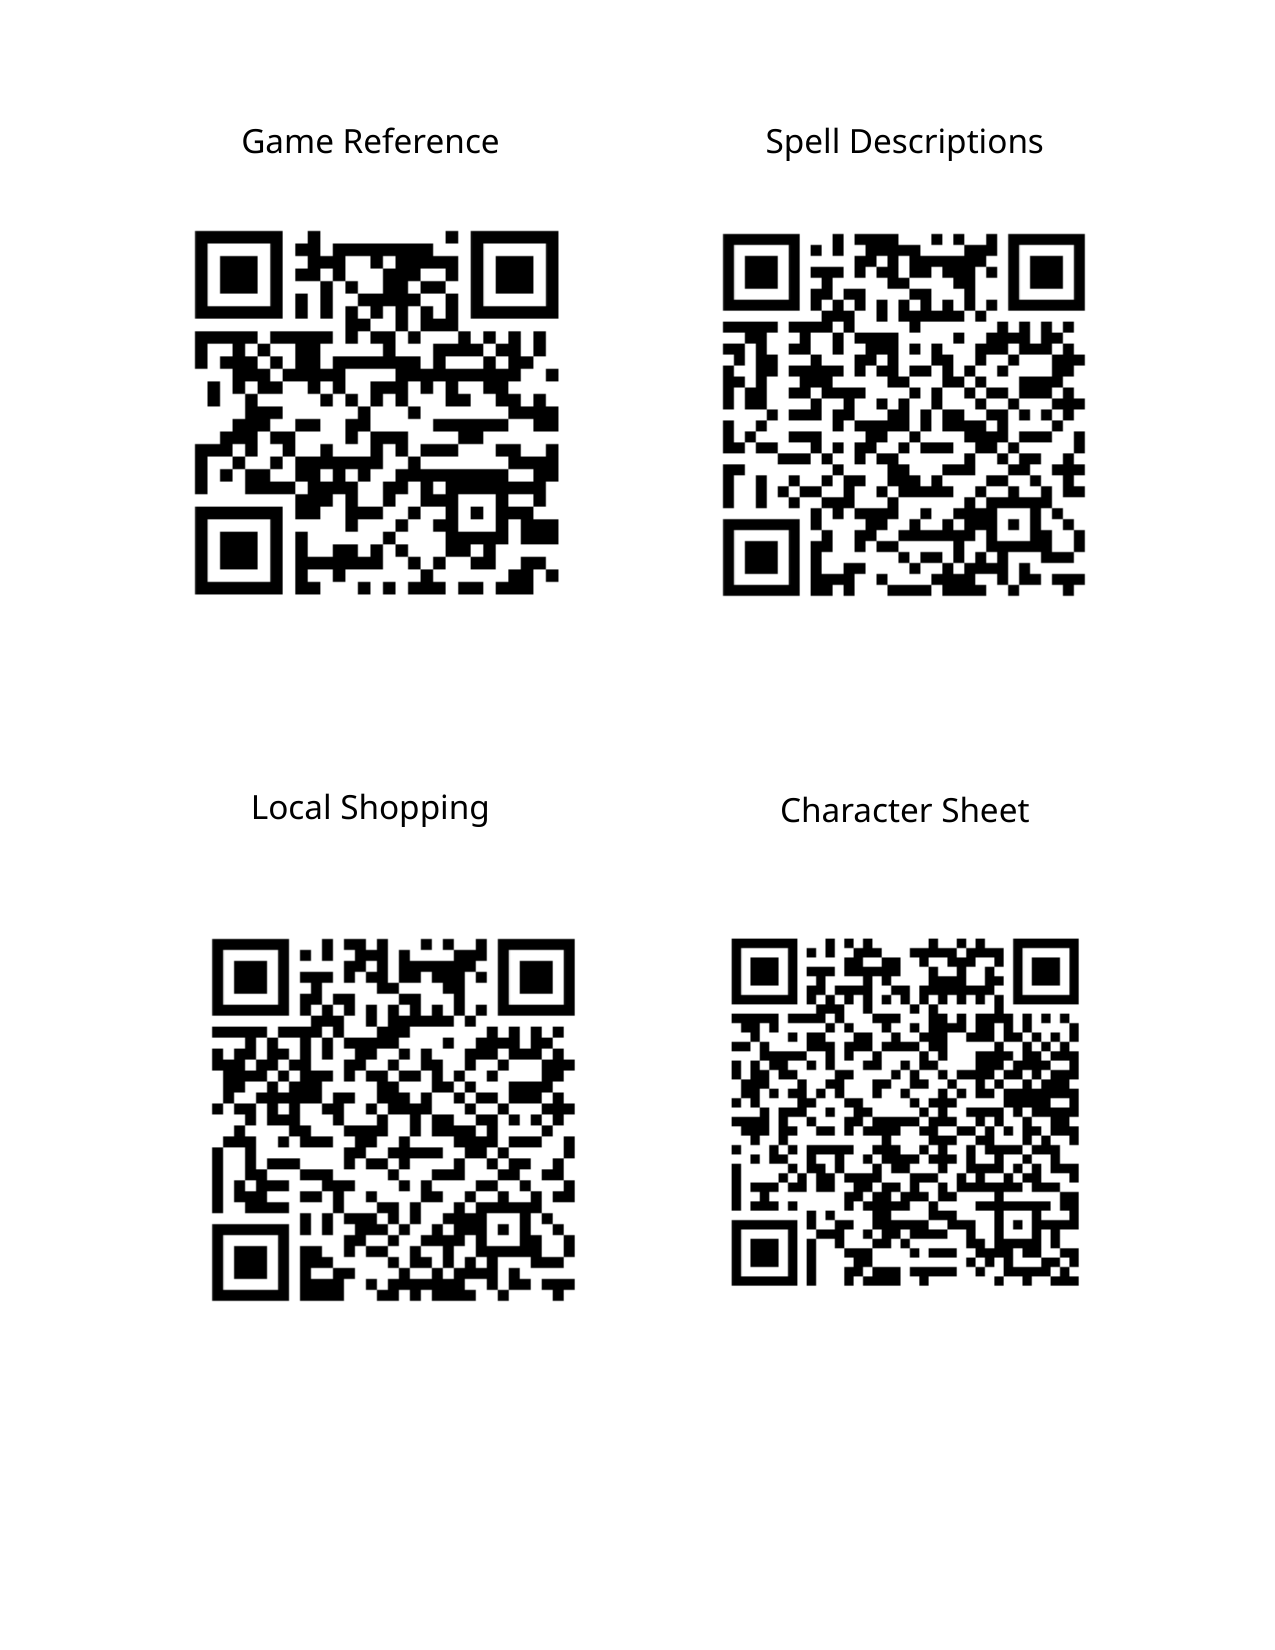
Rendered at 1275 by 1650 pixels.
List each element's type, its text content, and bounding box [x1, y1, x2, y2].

text Spell Descriptions [652, 118, 1157, 163]
picture [159, 886, 630, 1356]
picture [670, 181, 1140, 651]
text Character Sheet [652, 786, 1157, 832]
picture [671, 878, 1140, 1347]
picture [142, 178, 612, 648]
text Local Shopping [118, 784, 622, 829]
text Game Reference [118, 118, 622, 163]
